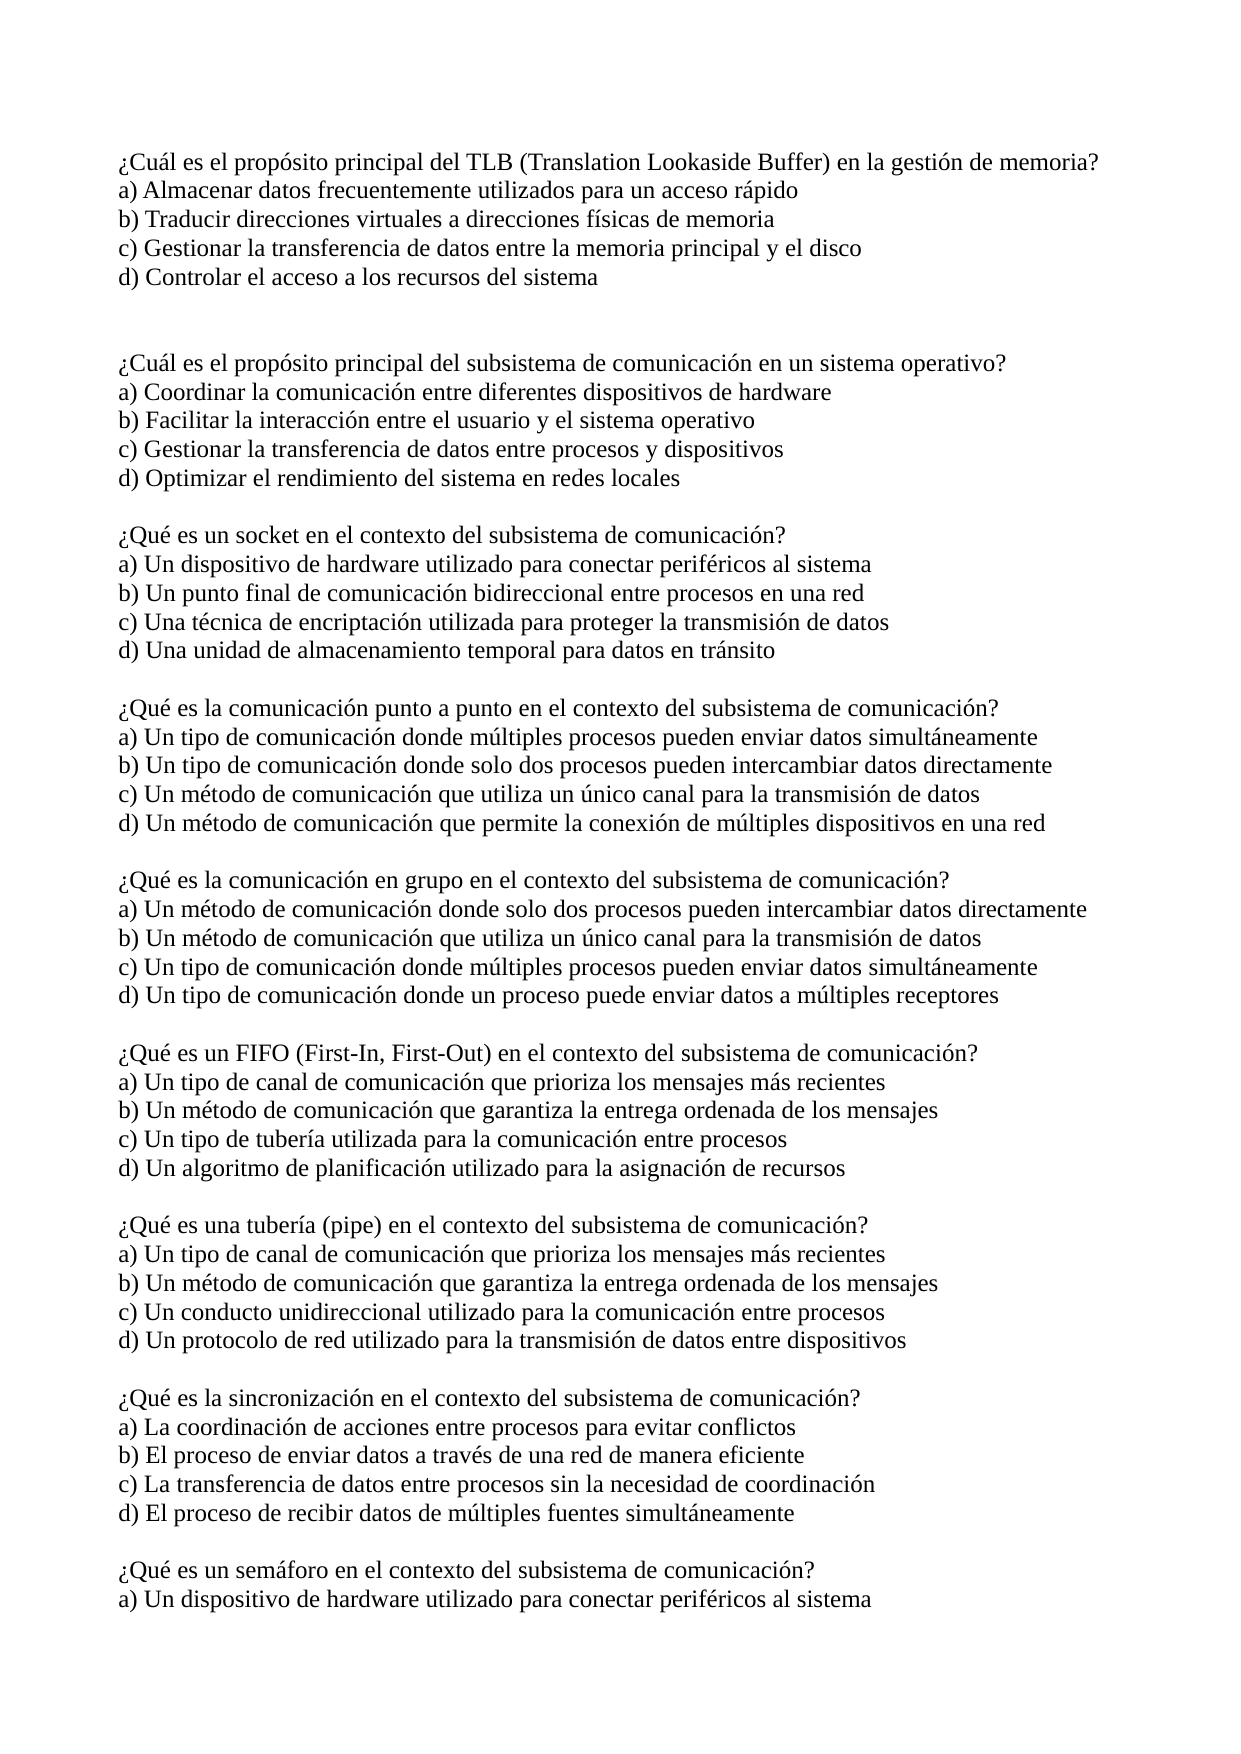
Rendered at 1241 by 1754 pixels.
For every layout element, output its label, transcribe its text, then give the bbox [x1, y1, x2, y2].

text d) Un algoritmo de planificación utilizado para la asignación de recursos [118, 1153, 1122, 1182]
text ¿Qué es la comunicación en grupo en el contexto del subsistema de comunicación? [118, 866, 1122, 894]
text c) Un tipo de comunicación donde múltiples procesos pueden enviar datos simultáneamente [118, 952, 1122, 981]
text a) La coordinación de acciones entre procesos para evitar conflictos [118, 1412, 1122, 1441]
text c) Un conducto unidireccional utilizado para la comunicación entre procesos [118, 1297, 1122, 1326]
text ¿Qué es un socket en el contexto del subsistema de comunicación? [118, 521, 1122, 549]
text a) Un tipo de comunicación donde múltiples procesos pueden enviar datos simultáneamente [118, 722, 1122, 751]
text d) El proceso de recibir datos de múltiples fuentes simultáneamente [118, 1498, 1122, 1527]
text b) Facilitar la interacción entre el usuario y el sistema operativo [118, 406, 1122, 434]
text d) Un protocolo de red utilizado para la transmisión de datos entre dispositivos [118, 1326, 1122, 1354]
text b) Un método de comunicación que garantiza la entrega ordenada de los mensajes [118, 1096, 1122, 1124]
text c) La transferencia de datos entre procesos sin la necesidad de coordinación [118, 1469, 1122, 1498]
text a) Un tipo de canal de comunicación que prioriza los mensajes más recientes [118, 1239, 1122, 1268]
text ¿Cuál es el propósito principal del subsistema de comunicación en un sistema operativo? [118, 348, 1122, 377]
text a) Un tipo de canal de comunicación que prioriza los mensajes más recientes [118, 1067, 1122, 1096]
text ¿Qué es una tubería (pipe) en el contexto del subsistema de comunicación? [118, 1211, 1122, 1239]
text d) Optimizar el rendimiento del sistema en redes locales [118, 463, 1122, 492]
text a) Un dispositivo de hardware utilizado para conectar periféricos al sistema [118, 1584, 1122, 1613]
text d) Controlar el acceso a los recursos del sistema [118, 262, 1122, 291]
text c) Una técnica de encriptación utilizada para proteger la transmisión de datos [118, 607, 1122, 636]
text b) Traducir direcciones virtuales a direcciones físicas de memoria [118, 204, 1122, 233]
text c) Gestionar la transferencia de datos entre la memoria principal y el disco [118, 233, 1122, 262]
text a) Coordinar la comunicación entre diferentes dispositivos de hardware [118, 377, 1122, 406]
text c) Un tipo de tubería utilizada para la comunicación entre procesos [118, 1124, 1122, 1153]
text ¿Cuál es el propósito principal del TLB (Translation Lookaside Buffer) en la gestión de memoria? [118, 147, 1122, 176]
text b) Un método de comunicación que utiliza un único canal para la transmisión de datos [118, 923, 1122, 952]
text a) Un método de comunicación donde solo dos procesos pueden intercambiar datos directamente [118, 894, 1122, 923]
text d) Un método de comunicación que permite la conexión de múltiples dispositivos en una red [118, 808, 1122, 837]
text a) Un dispositivo de hardware utilizado para conectar periféricos al sistema [118, 549, 1122, 578]
text d) Un tipo de comunicación donde un proceso puede enviar datos a múltiples receptores [118, 981, 1122, 1009]
text ¿Qué es la comunicación punto a punto en el contexto del subsistema de comunicación? [118, 693, 1122, 722]
text b) El proceso de enviar datos a través de una red de manera eficiente [118, 1441, 1122, 1469]
text b) Un método de comunicación que garantiza la entrega ordenada de los mensajes [118, 1268, 1122, 1297]
text d) Una unidad de almacenamiento temporal para datos en tránsito [118, 636, 1122, 664]
text a) Almacenar datos frecuentemente utilizados para un acceso rápido [118, 176, 1122, 204]
text ¿Qué es un FIFO (First-In, First-Out) en el contexto del subsistema de comunicación? [118, 1038, 1122, 1067]
text b) Un punto final de comunicación bidireccional entre procesos en una red [118, 578, 1122, 607]
text ¿Qué es un semáforo en el contexto del subsistema de comunicación? [118, 1556, 1122, 1584]
text b) Un tipo de comunicación donde solo dos procesos pueden intercambiar datos directamente [118, 751, 1122, 779]
text c) Gestionar la transferencia de datos entre procesos y dispositivos [118, 434, 1122, 463]
text ¿Qué es la sincronización en el contexto del subsistema de comunicación? [118, 1383, 1122, 1412]
text c) Un método de comunicación que utiliza un único canal para la transmisión de datos [118, 779, 1122, 808]
